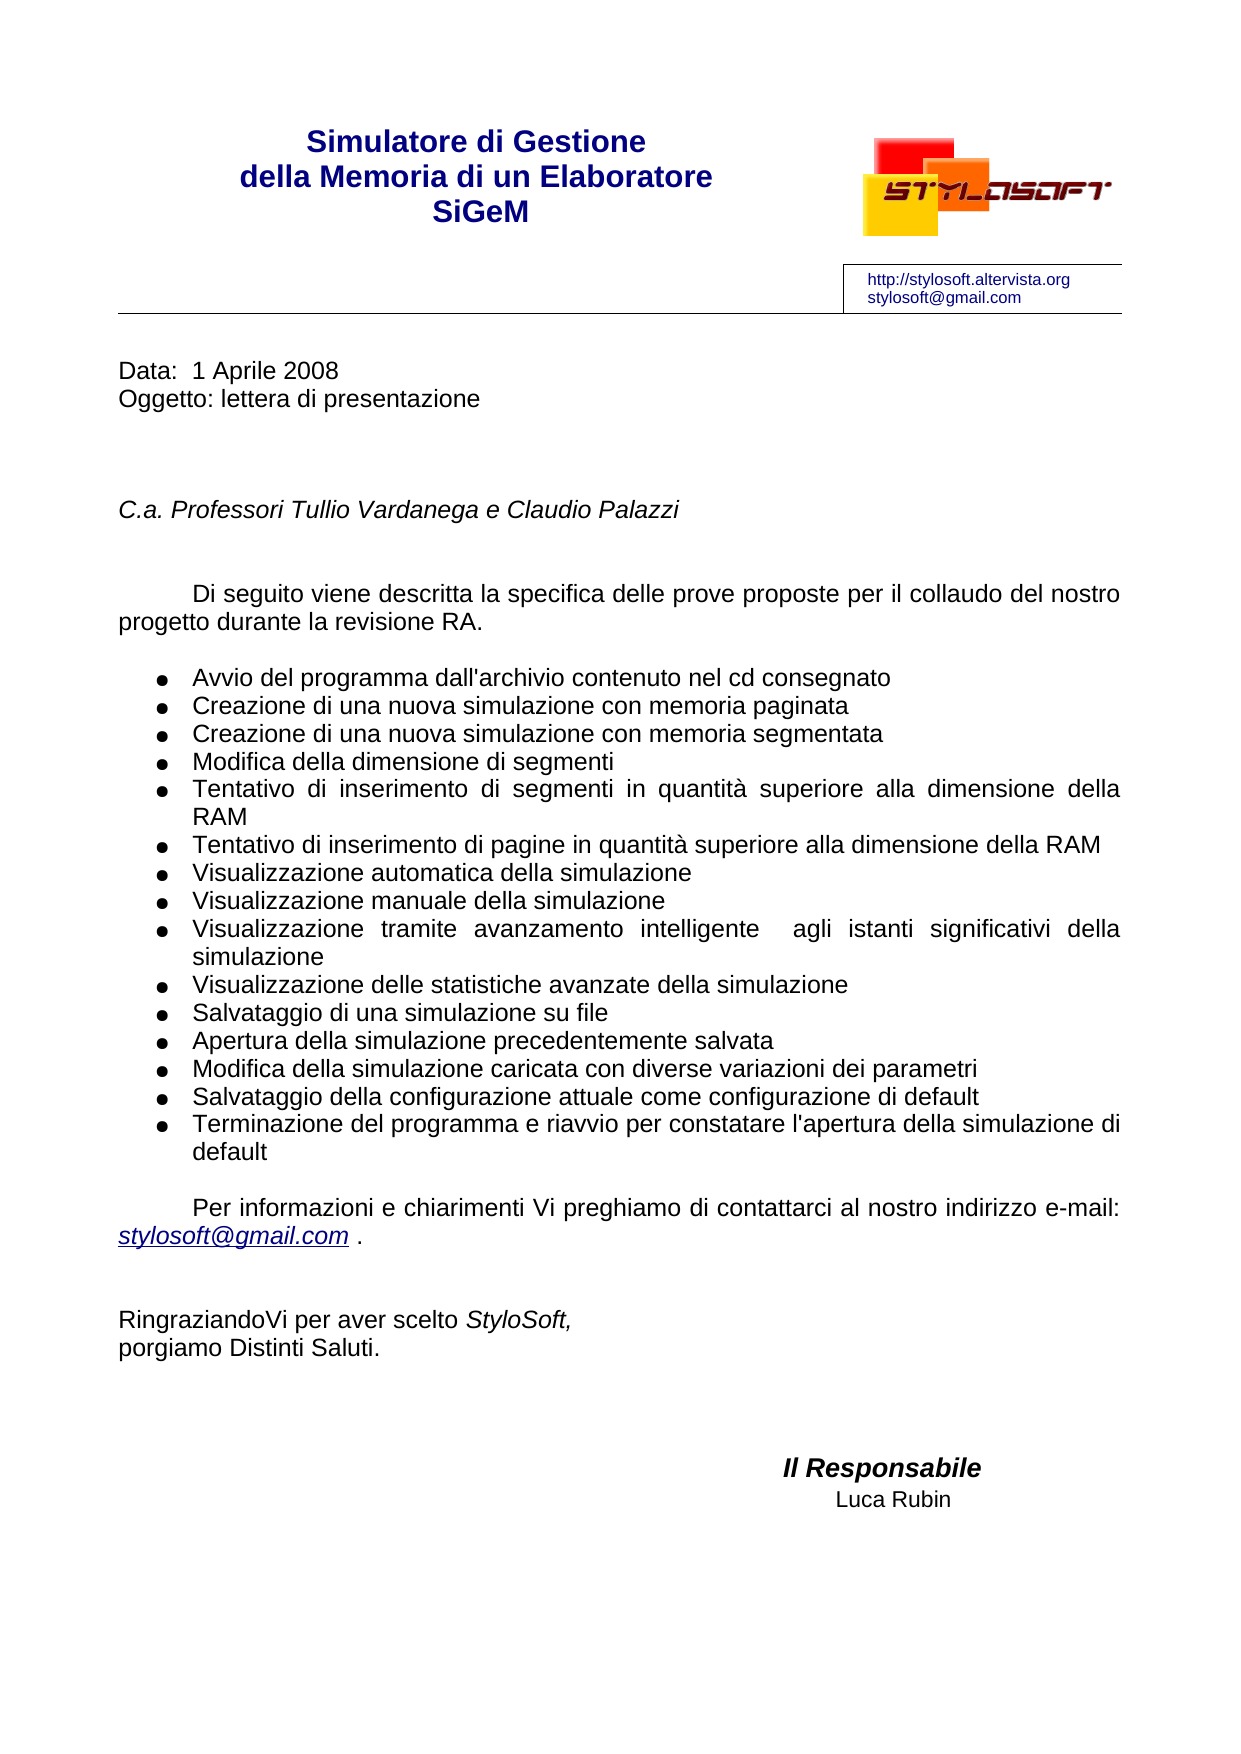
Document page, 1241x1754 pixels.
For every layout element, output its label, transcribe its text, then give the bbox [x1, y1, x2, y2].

list Terminazione del programma e riavvio per constatare l'apertura della simulazione di default [154, 1110, 1122, 1166]
list Avvio del programma dall'archivio contenuto nel cd consegnato [154, 664, 1122, 692]
list Tentativo di inserimento di pagine in quantità superiore alla dimensione della RAM [154, 831, 1122, 859]
text Oggetto: lettera di presentazione [118, 384, 1122, 412]
text Il Responsabile [118, 1452, 1122, 1483]
text Luca Rubin [118, 1483, 1122, 1513]
picture [848, 123, 1117, 247]
list Apertura della simulazione precedentemente salvata [154, 1027, 1122, 1054]
list Modifica della simulazione caricata con diverse variazioni dei parametri [154, 1054, 1122, 1082]
text Per informazioni e chiarimenti Vi preghiamo di contattarci al nostro indirizzo e-mail: stylosoft@gmail.com . [118, 1194, 1122, 1250]
list Visualizzazione automatica della simulazione [154, 859, 1122, 887]
list Creazione di una nuova simulazione con memoria segmentata [154, 719, 1122, 747]
list Modifica della dimensione di segmenti [154, 747, 1122, 775]
list Salvataggio di una simulazione su file [154, 999, 1122, 1027]
list Visualizzazione delle statistiche avanzate della simulazione [154, 971, 1122, 999]
list Visualizzazione manuale della simulazione [154, 887, 1122, 915]
list Creazione di una nuova simulazione con memoria paginata [154, 692, 1122, 719]
list Visualizzazione tramite avanzamento intelligente agli istanti significativi della simulazione [154, 915, 1122, 971]
text Data: 1 Aprile 2008 [118, 357, 1122, 384]
text C.a. Professori Tullio Vardanega e Claudio Palazzi [118, 496, 1122, 524]
list Tentativo di inserimento di segmenti in quantità superiore alla dimensione della RAM [154, 775, 1122, 831]
text porgiamo Distinti Saluti. [118, 1334, 1122, 1362]
text Di seguito viene descritta la specifica delle prove proposte per il collaudo del nostro progetto durante la revisione RA. [118, 580, 1122, 636]
text RingraziandoVi per aver scelto StyloSoft, [118, 1306, 1122, 1334]
list Salvataggio della configurazione attuale come configurazione di default [154, 1082, 1122, 1110]
